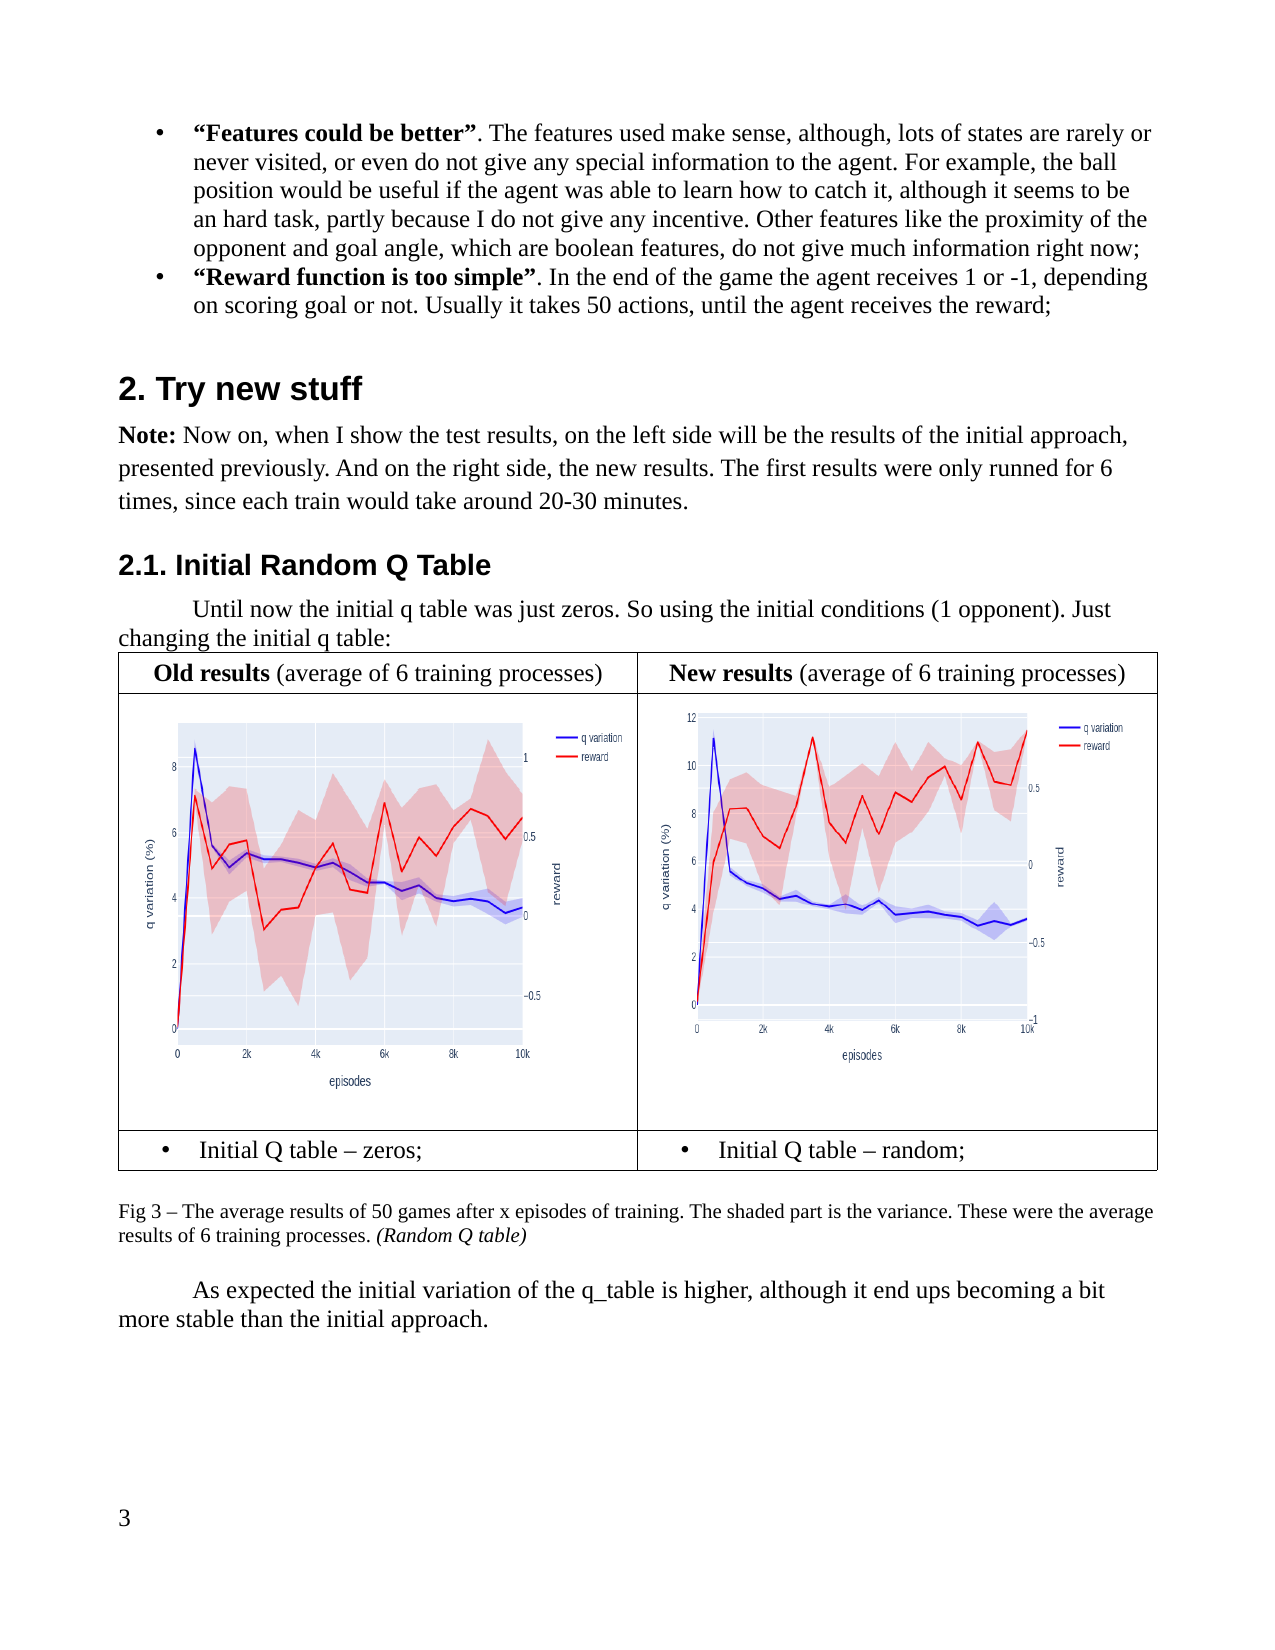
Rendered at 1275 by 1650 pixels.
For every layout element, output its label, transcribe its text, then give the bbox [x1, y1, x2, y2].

table_cell Initial Q table – random; [638, 1131, 1157, 1170]
text Until now the initial q table was just zeros. So using the initial conditions (1 opponent). Just changing the initial q table: [118, 594, 1157, 652]
list “Reward function is too simple”. In the end of the game the agent receives 1 or -1, depending on scoring goal or not. Usually it takes 50 actions, until the agent receives the reward; [156, 262, 1157, 319]
table_header New results (average of 6 training processes) [638, 653, 1157, 692]
subtitle 2. Try new stuff [118, 369, 1157, 408]
picture [648, 698, 1136, 1077]
list “Features could be better”. The features used make sense, although, lots of states are rarely or never visited, or even do not give any special information to the agent. For example, the ball position would be useful if the agent was able to learn how to catch it, although it seems to be an hard task, partly because I do not give any incentive. Other features like the proximity of the opponent and goal angle, which are boolean features, do not give much information right now; [156, 118, 1157, 262]
subtitle 2.1. Initial Random Q Table [118, 548, 1157, 582]
text Note: Now on, when I show the test results, on the left side will be the results of the initial approach, presented previously. And on the right side, the new results. The first results were only runned for 6 times, since each train would take around 20-30 minutes. [118, 420, 1157, 515]
text As expected the initial variation of the q_table is higher, although it end ups becoming a bit more stable than the initial approach. [118, 1276, 1157, 1333]
picture [137, 708, 636, 1096]
table_header Old results (average of 6 training processes) [119, 653, 637, 692]
table_cell Initial Q table – zeros; [119, 1131, 637, 1170]
table_cell [119, 694, 637, 1129]
text Fig 3 – The average results of 50 games after x episodes of training. The shaded part is the variance. These were the average results of 6 training processes. (Random Q table) [118, 1199, 1157, 1247]
table_cell [638, 694, 1157, 1129]
